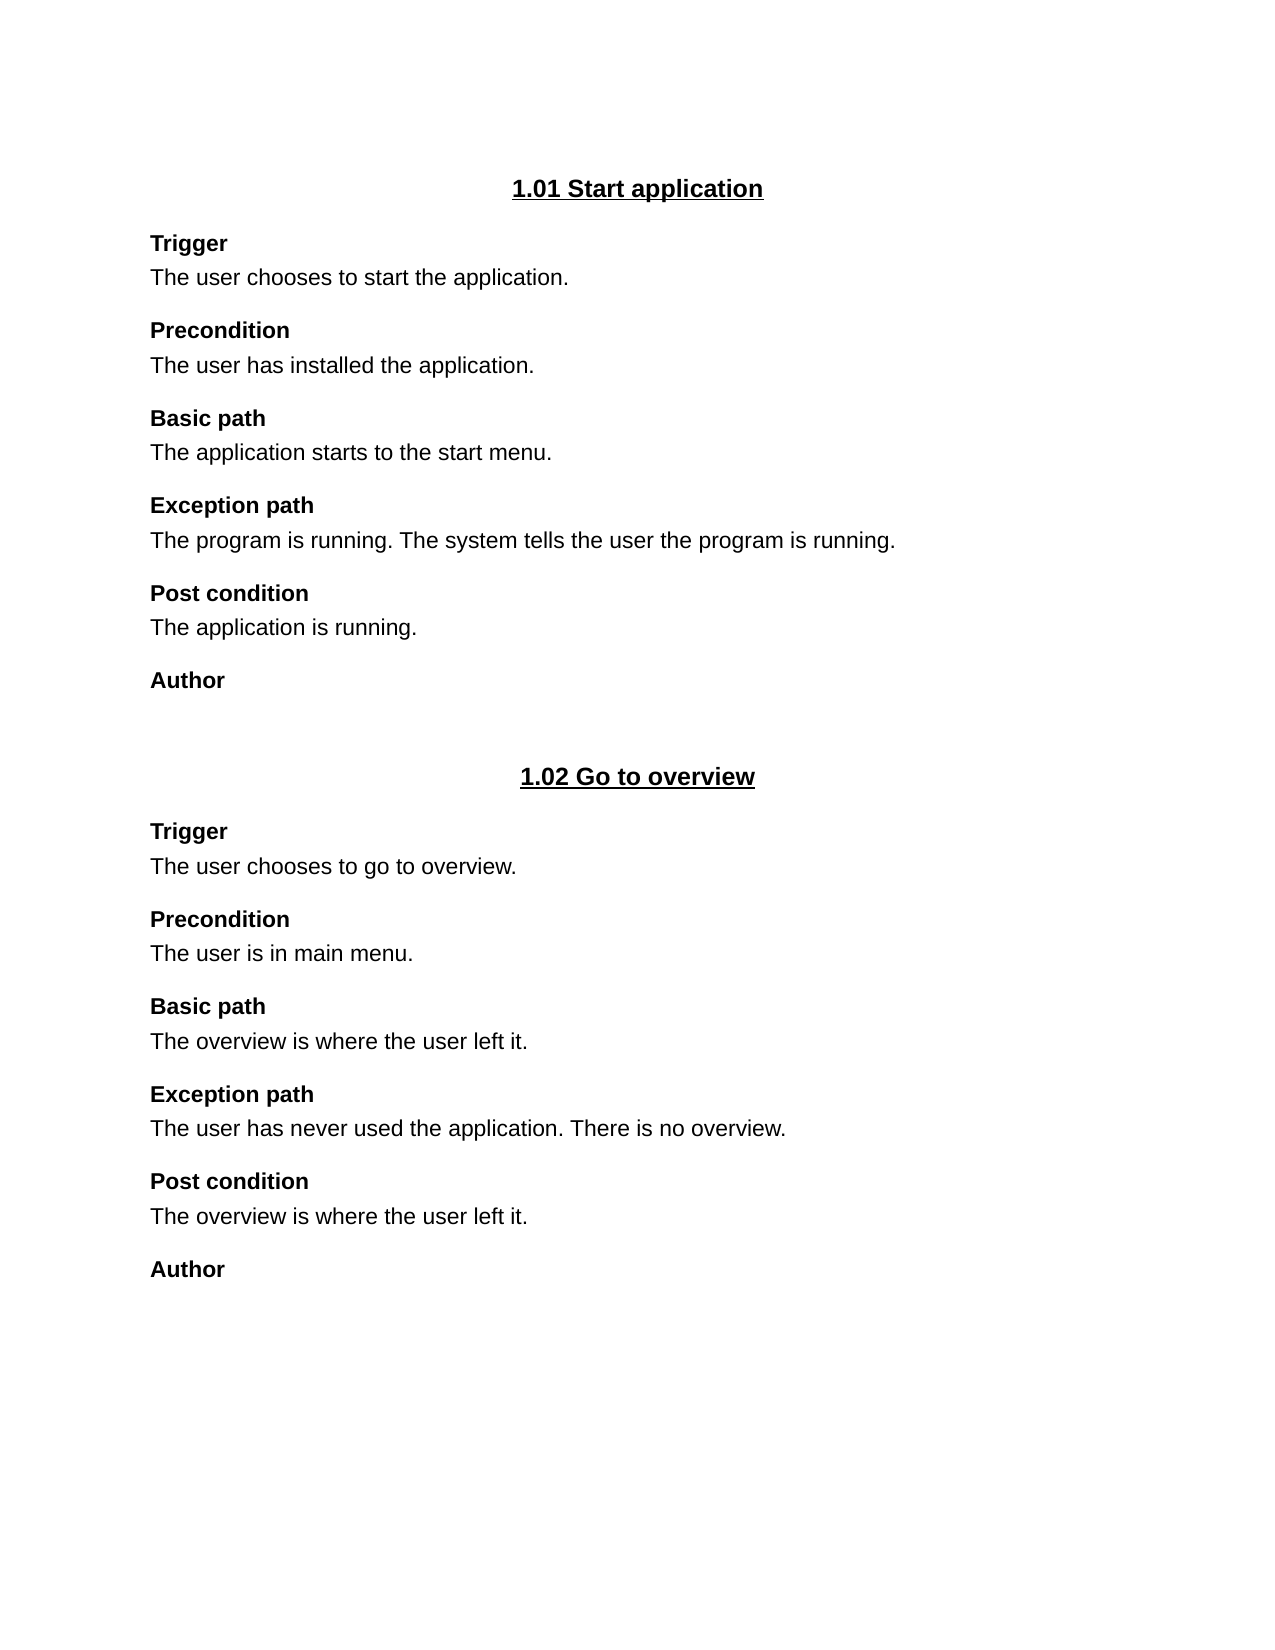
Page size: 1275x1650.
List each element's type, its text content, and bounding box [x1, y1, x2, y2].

subtitle Basic path [150, 993, 1125, 1019]
subtitle Author [150, 667, 1125, 694]
subtitle Precondition [150, 906, 1125, 932]
subtitle Precondition [150, 317, 1125, 344]
text The application is running. [150, 614, 1125, 641]
subtitle Author [150, 1256, 1125, 1282]
subtitle Exception path [150, 492, 1125, 519]
text The user chooses to go to overview. [150, 853, 1125, 879]
text The user has never used the application. There is no overview. [150, 1115, 1125, 1141]
text The user chooses to start the application. [150, 264, 1125, 291]
subtitle Trigger [150, 818, 1125, 844]
subtitle Basic path [150, 405, 1125, 431]
subtitle Post condition [150, 1168, 1125, 1194]
text The user is in main menu. [150, 940, 1125, 966]
text The program is running. The system tells the user the program is running. [150, 527, 1125, 553]
text 1.02 Go to overview [150, 762, 1125, 791]
text 1.01 Start application [150, 174, 1125, 203]
subtitle Post condition [150, 580, 1125, 606]
subtitle Exception path [150, 1081, 1125, 1107]
subtitle Trigger [150, 230, 1125, 256]
text The overview is where the user left it. [150, 1203, 1125, 1229]
text The user has installed the application. [150, 352, 1125, 378]
text The overview is where the user left it. [150, 1028, 1125, 1054]
text The application starts to the start menu. [150, 439, 1125, 466]
